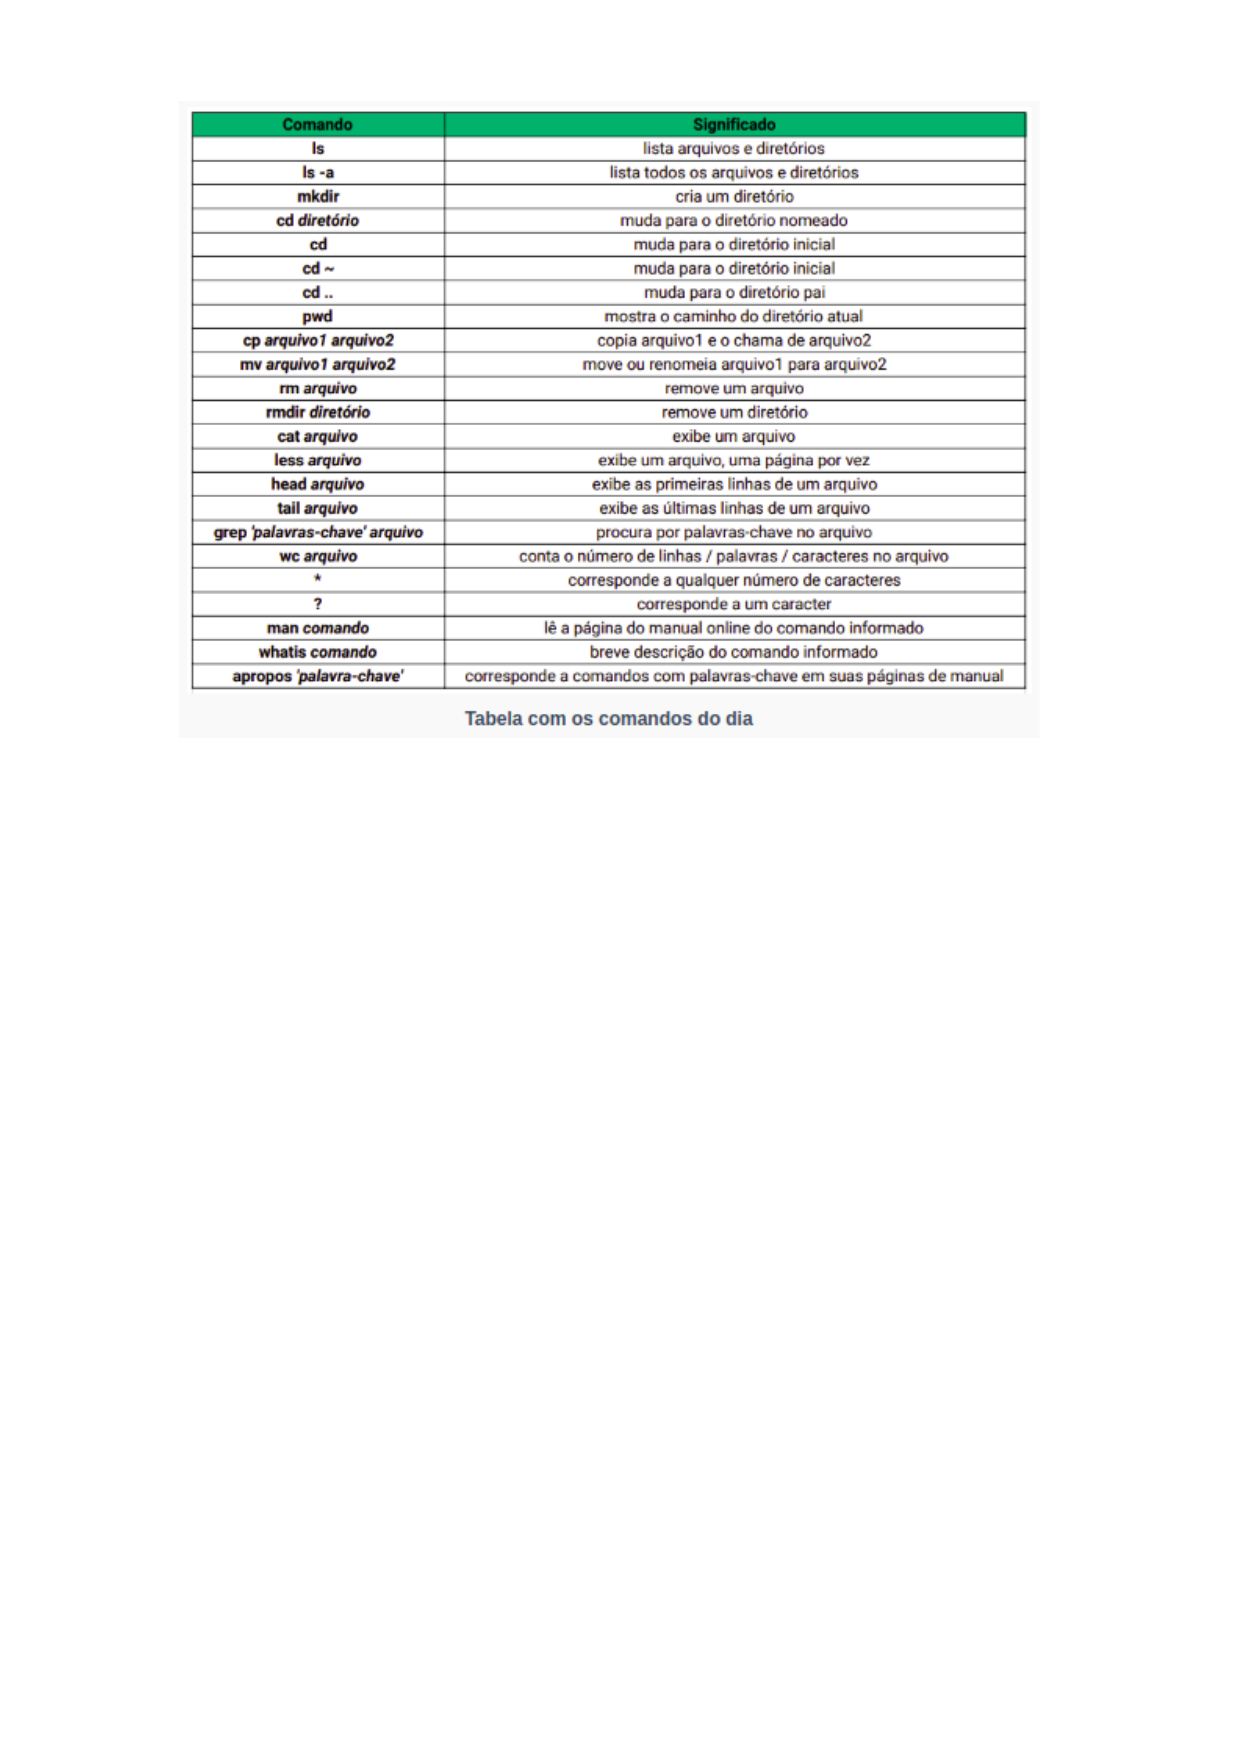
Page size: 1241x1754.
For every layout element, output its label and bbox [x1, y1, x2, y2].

picture [178, 101, 1040, 738]
